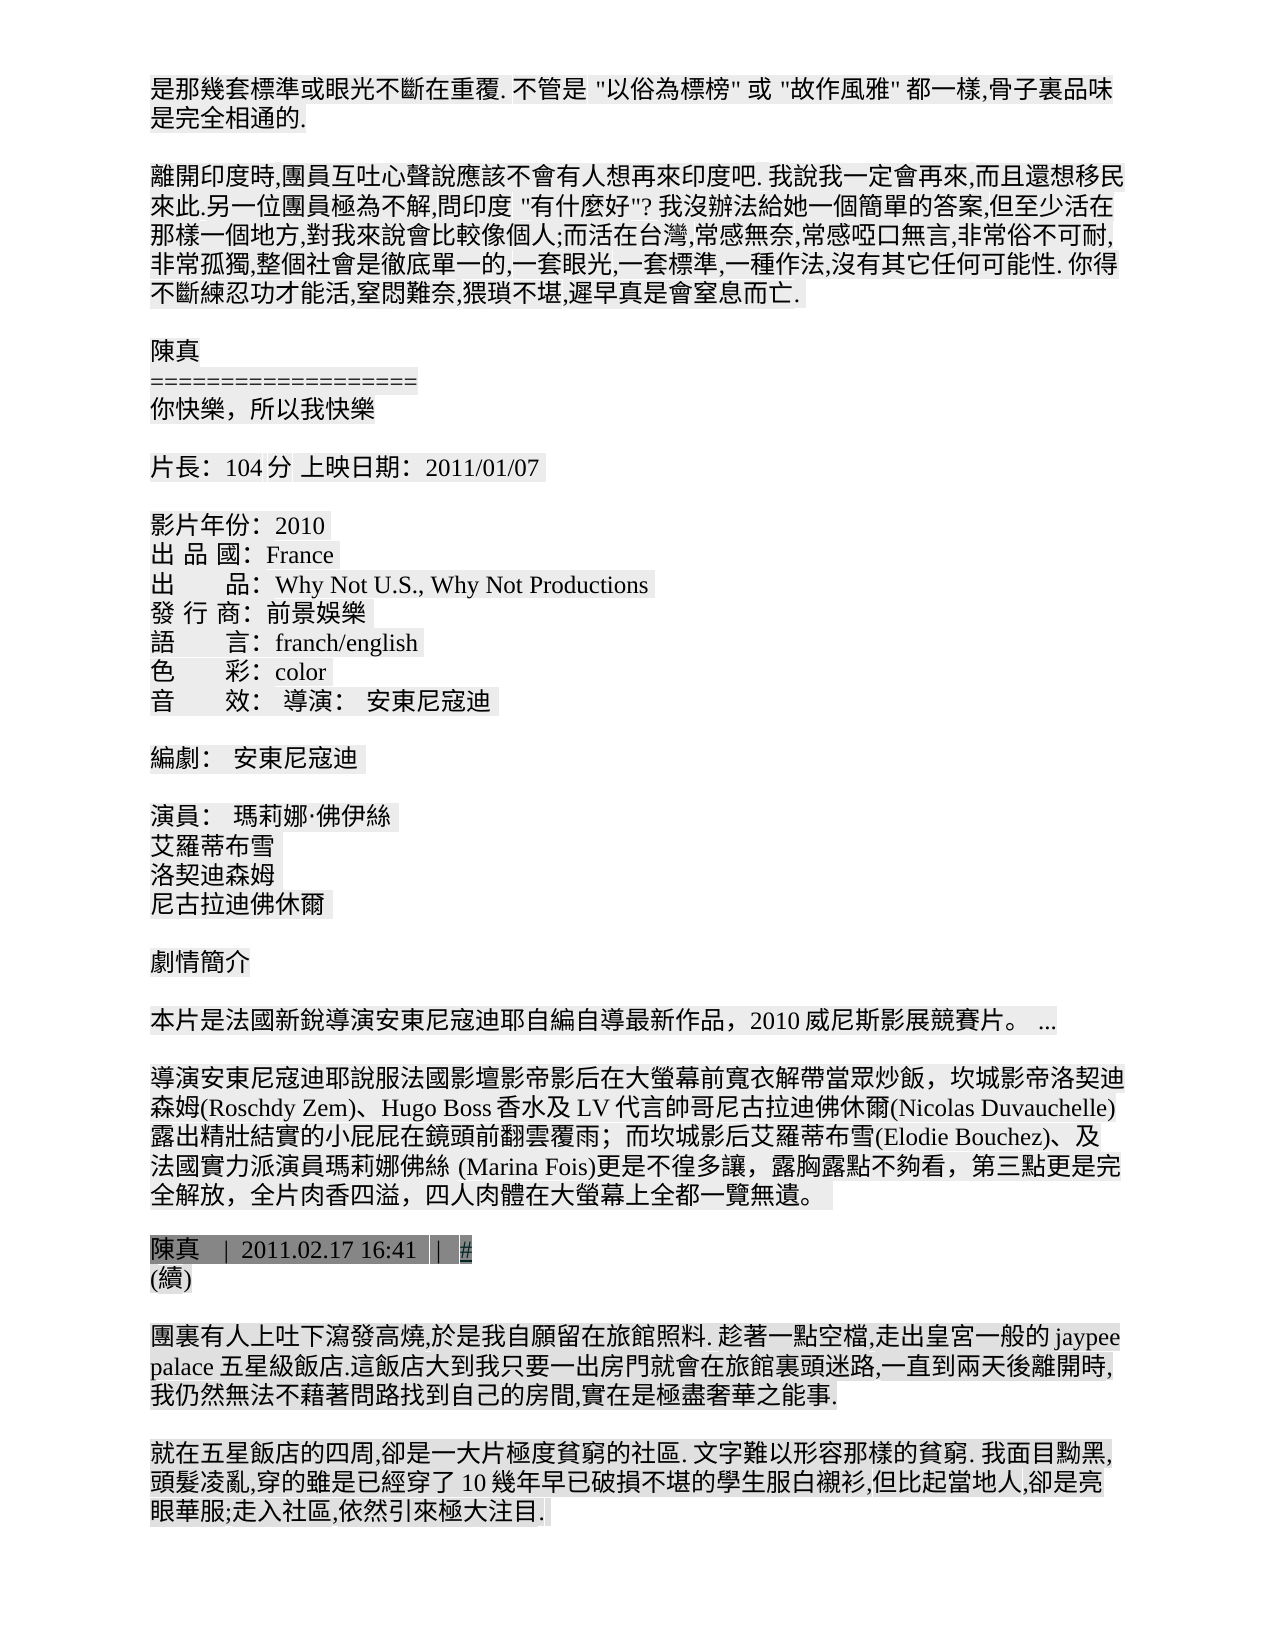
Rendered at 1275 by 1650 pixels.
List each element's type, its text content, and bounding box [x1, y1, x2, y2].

text 陳真 | 2011.02.17 16:41 | # [150, 1235, 1125, 1264]
text (續) 團裏有人上吐下瀉發高燒,於是我自願留在旅館照料. 趁著一點空檔,走出皇宮一般的jaypee palace五星級飯店.這飯店大到我只要一出房門就會在旅館裏頭迷路,一直到兩天後離開時,我仍然無法不藉著問路找到自己的房間,實在是極盡奢華之能事. 就在五星飯店的四周,卻是一大片極度貧窮的社區. 文字難以形容那樣的貧窮. 我面目黝黑,頭髮凌亂,穿的雖是已經穿了10幾年早已破損不堪的學生服白襯衫,但比起當地人,卻是亮眼華服;走入社區,依然引來極大注目. [150, 1264, 1125, 1556]
text 是那幾套標準或眼光不斷在重覆. 不管是 "以俗為標榜" 或 "故作風雅" 都一樣,骨子裏品味是完全相通的. 離開印度時,團員互吐心聲說應該不會有人想再來印度吧. 我說我一定會再來,而且還想移民來此.另一位團員極為不解,問印度 "有什麼好"? 我沒辦法給她一個簡單的答案,但至少活在那樣一個地方,對我來說會比較像個人;而活在台灣,常感無奈,常感啞口無言,非常俗不可耐,非常孤獨,整個社會是徹底單一的,一套眼光,一套標準,一種作法,沒有其它任何可能性. 你得不斷練忍功才能活,窒悶難奈,猥瑣不堪,遲早真是會窒息而亡. 陳真 =================== 你快樂，所以我快樂 片長：104分 上映日期：2011/01/07 影片年份：2010 出 品 國：France 出 品：Why Not U.S., Why Not Productions 發 行 商：前景娛樂 語 言：franch/english 色 彩：color 音 效： 導演： 安東尼寇迪 編劇： 安東尼寇迪 演員： 瑪莉娜‧佛伊絲 艾羅蒂布雪 洛契迪森姆 尼古拉迪佛休爾 劇情簡介 本片是法國新銳導演安東尼寇迪耶自編自導最新作品，2010威尼斯影展競賽片。 ... 導演安東尼寇迪耶說服法國影壇影帝影后在大螢幕前寬衣解帶當眾炒飯，坎城影帝洛契迪森姆(Roschdy Zem)、Hugo Boss香水及LV代言帥哥尼古拉迪佛休爾(Nicolas Duvauchelle)露出精壯結實的小屁屁在鏡頭前翻雲覆雨；而坎城影后艾羅蒂布雪(Elodie Bouchez)、及法國實力派演員瑪莉娜佛絲 (Marina Fois)更是不徨多讓，露胸露點不夠看，第三點更是完全解放，全片肉香四溢，四人肉體在大螢幕上全都一覽無遺。 [150, 75, 1125, 1210]
